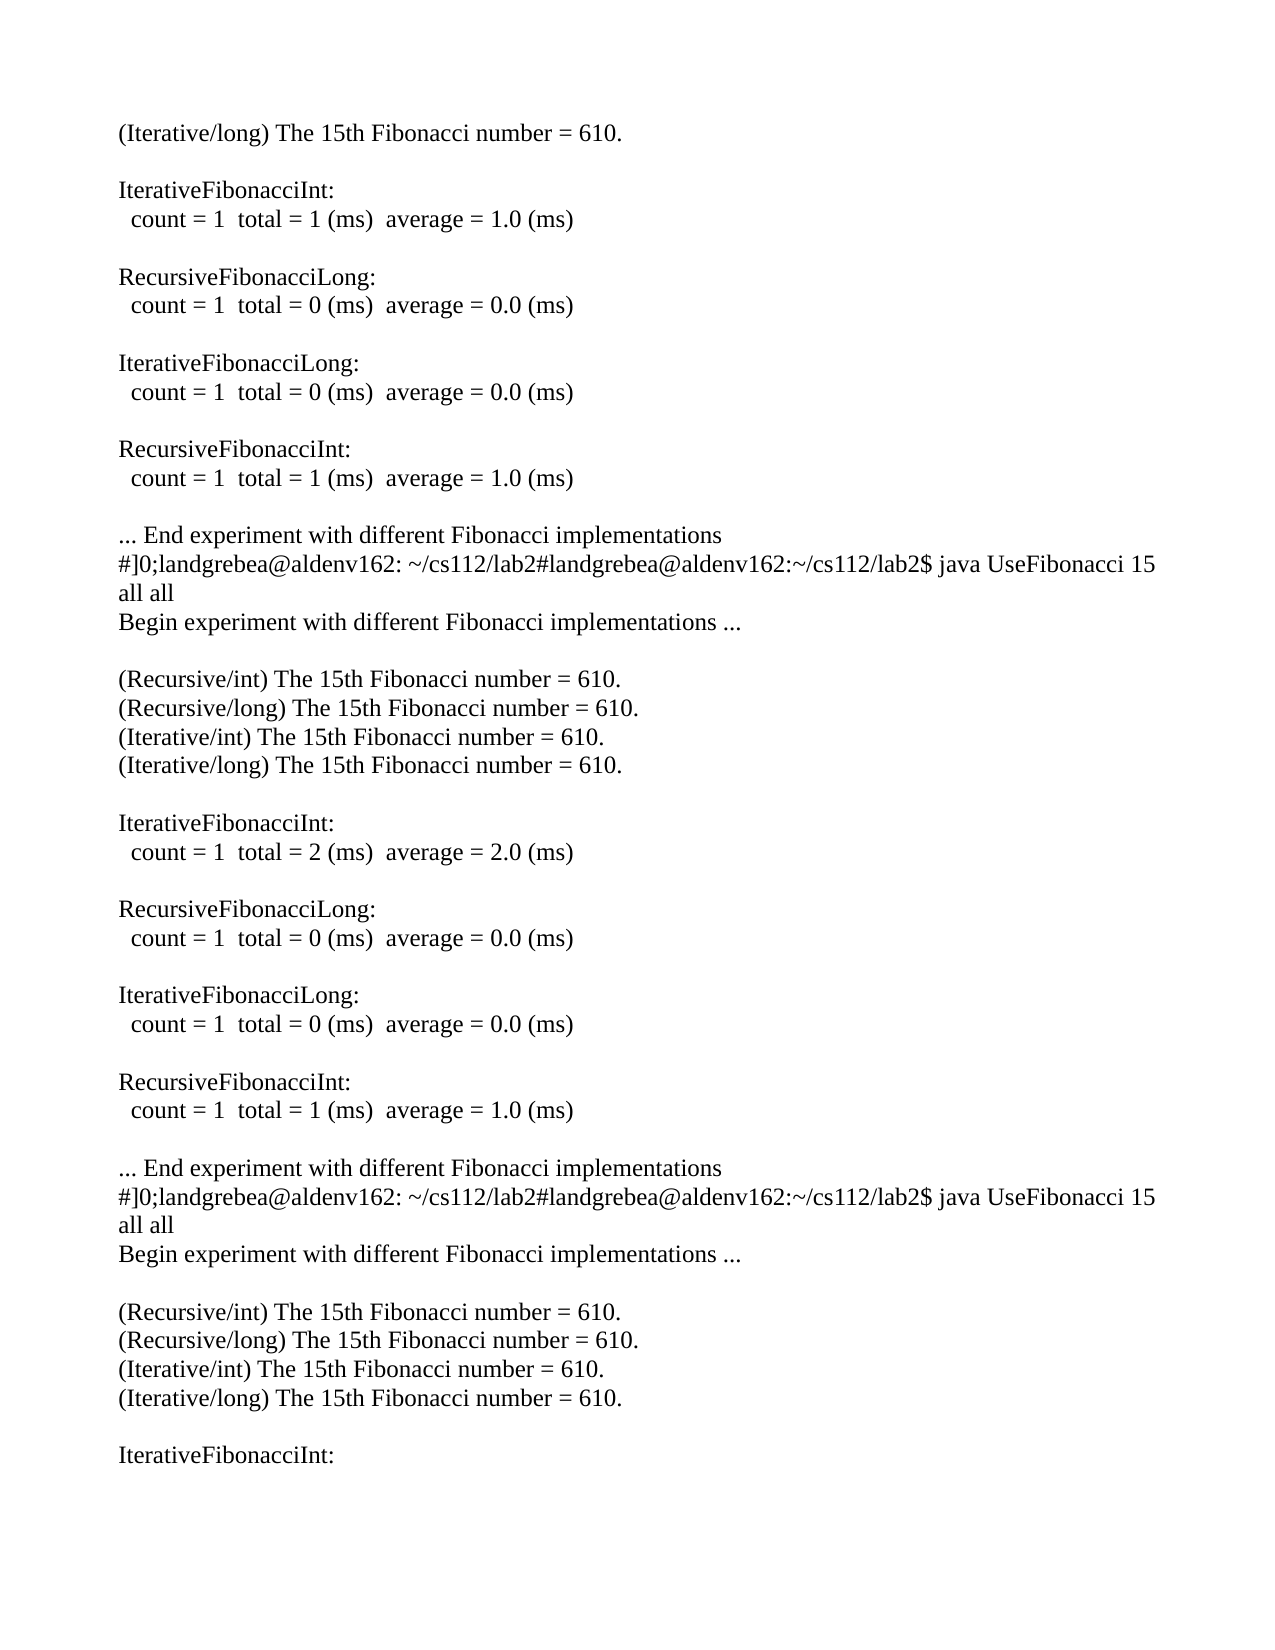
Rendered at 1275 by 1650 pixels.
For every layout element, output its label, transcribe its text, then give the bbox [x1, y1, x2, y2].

text IterativeFibonacciInt: [118, 176, 1157, 204]
text (Iterative/int) The 15th Fibonacci number = 610. [118, 1354, 1157, 1383]
text (Recursive/long) The 15th Fibonacci number = 610. [118, 1326, 1157, 1354]
text count = 1 total = 0 (ms) average = 0.0 (ms) [118, 1009, 1157, 1038]
text RecursiveFibonacciInt: [118, 1067, 1157, 1096]
text count = 1 total = 1 (ms) average = 1.0 (ms) [118, 204, 1157, 233]
text #]0;landgrebea@aldenv162: ~/cs112/lab2#landgrebea@aldenv162:~/cs112/lab2$ java UseFibonacci 15 all all [118, 549, 1157, 607]
text RecursiveFibonacciInt: [118, 434, 1157, 463]
text IterativeFibonacciLong: [118, 348, 1157, 377]
text count = 1 total = 0 (ms) average = 0.0 (ms) [118, 923, 1157, 952]
text count = 1 total = 0 (ms) average = 0.0 (ms) [118, 291, 1157, 319]
text RecursiveFibonacciLong: [118, 894, 1157, 923]
text (Iterative/long) The 15th Fibonacci number = 610. [118, 118, 1157, 147]
text (Recursive/long) The 15th Fibonacci number = 610. [118, 693, 1157, 722]
text (Iterative/long) The 15th Fibonacci number = 610. [118, 1383, 1157, 1412]
text Begin experiment with different Fibonacci implementations ... [118, 1239, 1157, 1268]
text ... End experiment with different Fibonacci implementations [118, 1153, 1157, 1182]
text IterativeFibonacciInt: [118, 1441, 1157, 1469]
text count = 1 total = 0 (ms) average = 0.0 (ms) [118, 377, 1157, 406]
text (Recursive/int) The 15th Fibonacci number = 610. [118, 664, 1157, 693]
text IterativeFibonacciLong: [118, 981, 1157, 1009]
text Begin experiment with different Fibonacci implementations ... [118, 607, 1157, 636]
text (Iterative/long) The 15th Fibonacci number = 610. [118, 751, 1157, 779]
text (Recursive/int) The 15th Fibonacci number = 610. [118, 1297, 1157, 1326]
text count = 1 total = 1 (ms) average = 1.0 (ms) [118, 463, 1157, 492]
text IterativeFibonacciInt: [118, 808, 1157, 837]
text #]0;landgrebea@aldenv162: ~/cs112/lab2#landgrebea@aldenv162:~/cs112/lab2$ java UseFibonacci 15 all all [118, 1182, 1157, 1239]
text (Iterative/int) The 15th Fibonacci number = 610. [118, 722, 1157, 751]
text count = 1 total = 1 (ms) average = 1.0 (ms) [118, 1096, 1157, 1124]
text ... End experiment with different Fibonacci implementations [118, 521, 1157, 549]
text RecursiveFibonacciLong: [118, 262, 1157, 291]
text count = 1 total = 2 (ms) average = 2.0 (ms) [118, 837, 1157, 866]
